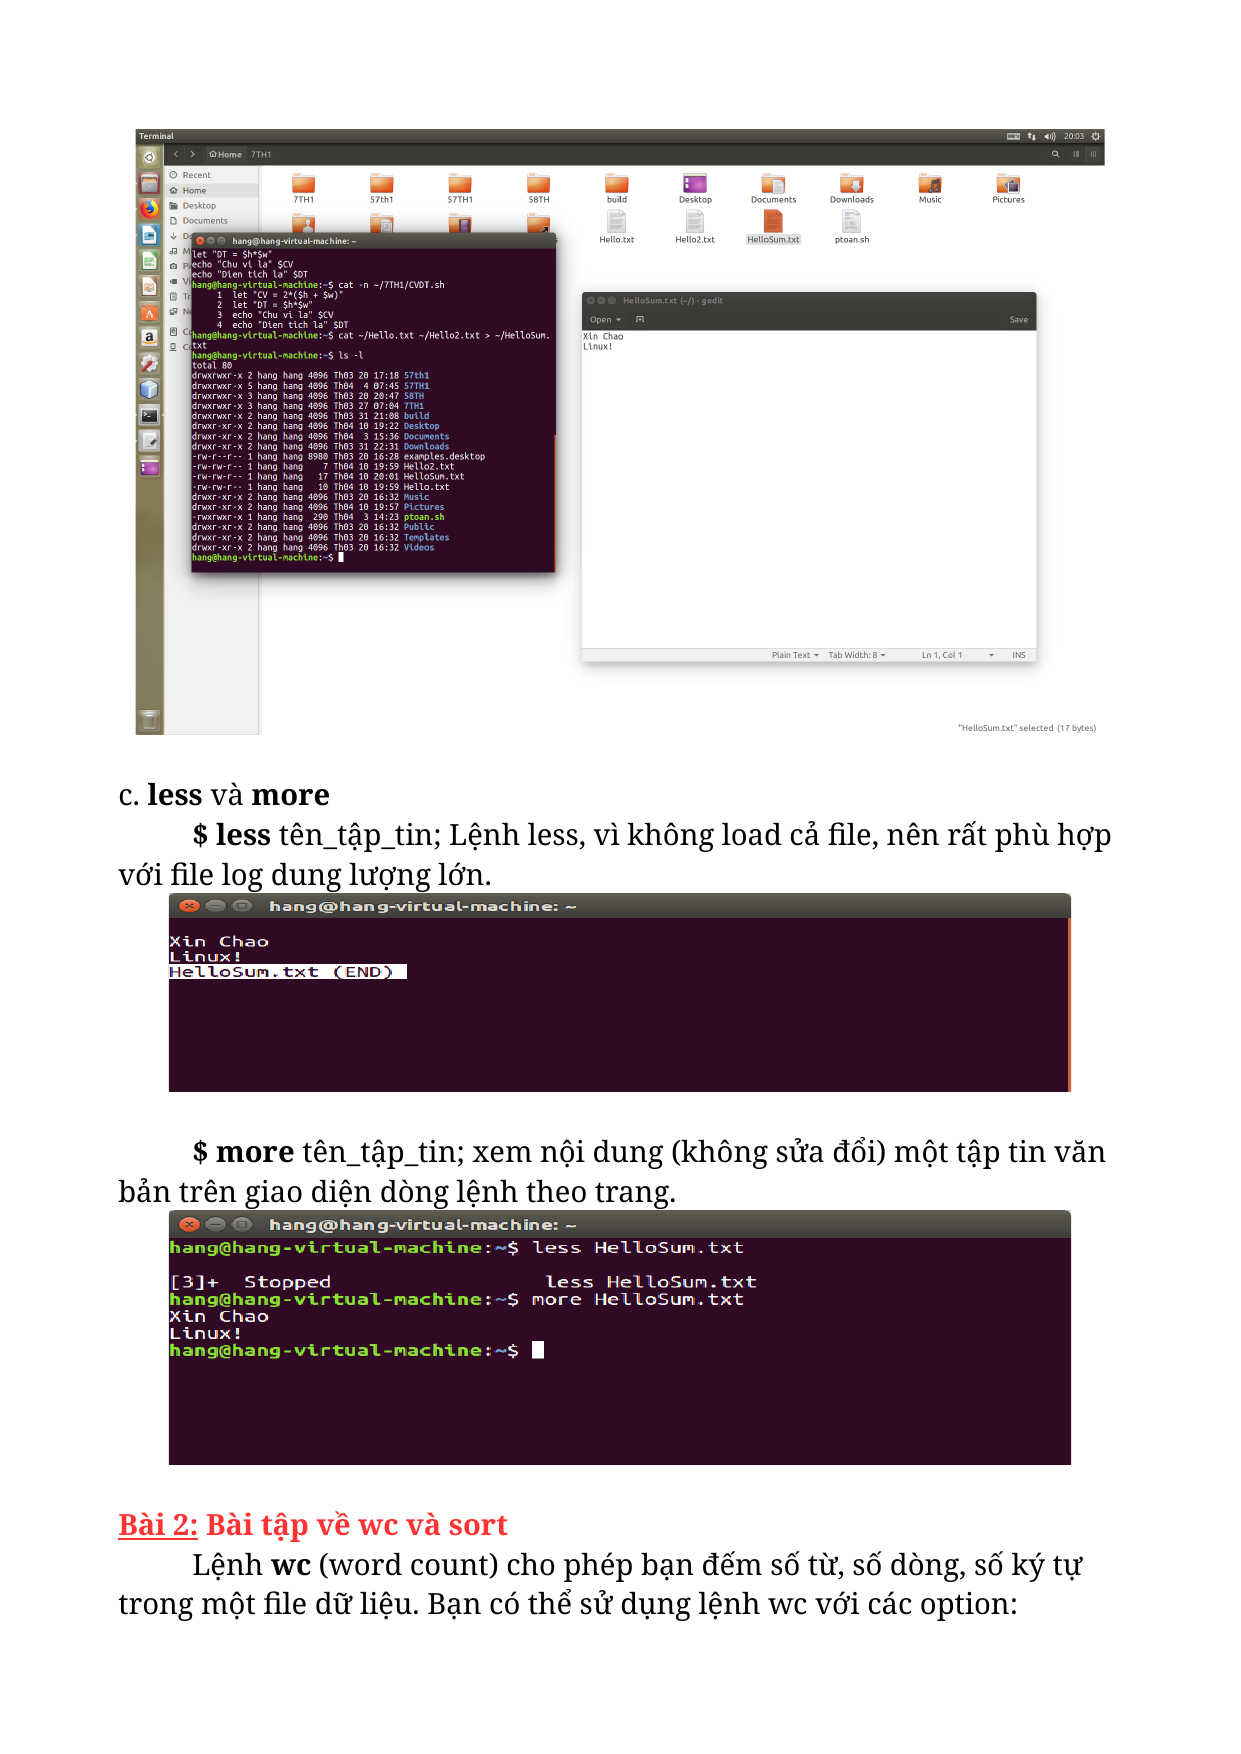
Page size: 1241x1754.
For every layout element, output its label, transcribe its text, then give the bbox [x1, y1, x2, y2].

text Bài 2: Bài tập về wc và sort [118, 1504, 1122, 1544]
text $ less tên_tập_tin; Lệnh less, vì không load cả file, nên rất phù hợp với file log dung lượng lớn. [118, 814, 1122, 894]
text Lệnh wc (word count) cho phép bạn đếm số từ, số dòng, số ký tự trong một file dữ liệu. Bạn có thể sử dụng lệnh wc với các option: [118, 1544, 1122, 1623]
text c. less và more [118, 775, 1122, 814]
picture [168, 1210, 1072, 1465]
text $ more tên_tập_tin; xem nội dung (không sửa đổi) một tập tin văn bản trên giao diện dòng lệnh theo trang. [118, 1131, 1122, 1211]
picture [135, 129, 1105, 735]
picture [168, 893, 1072, 1092]
